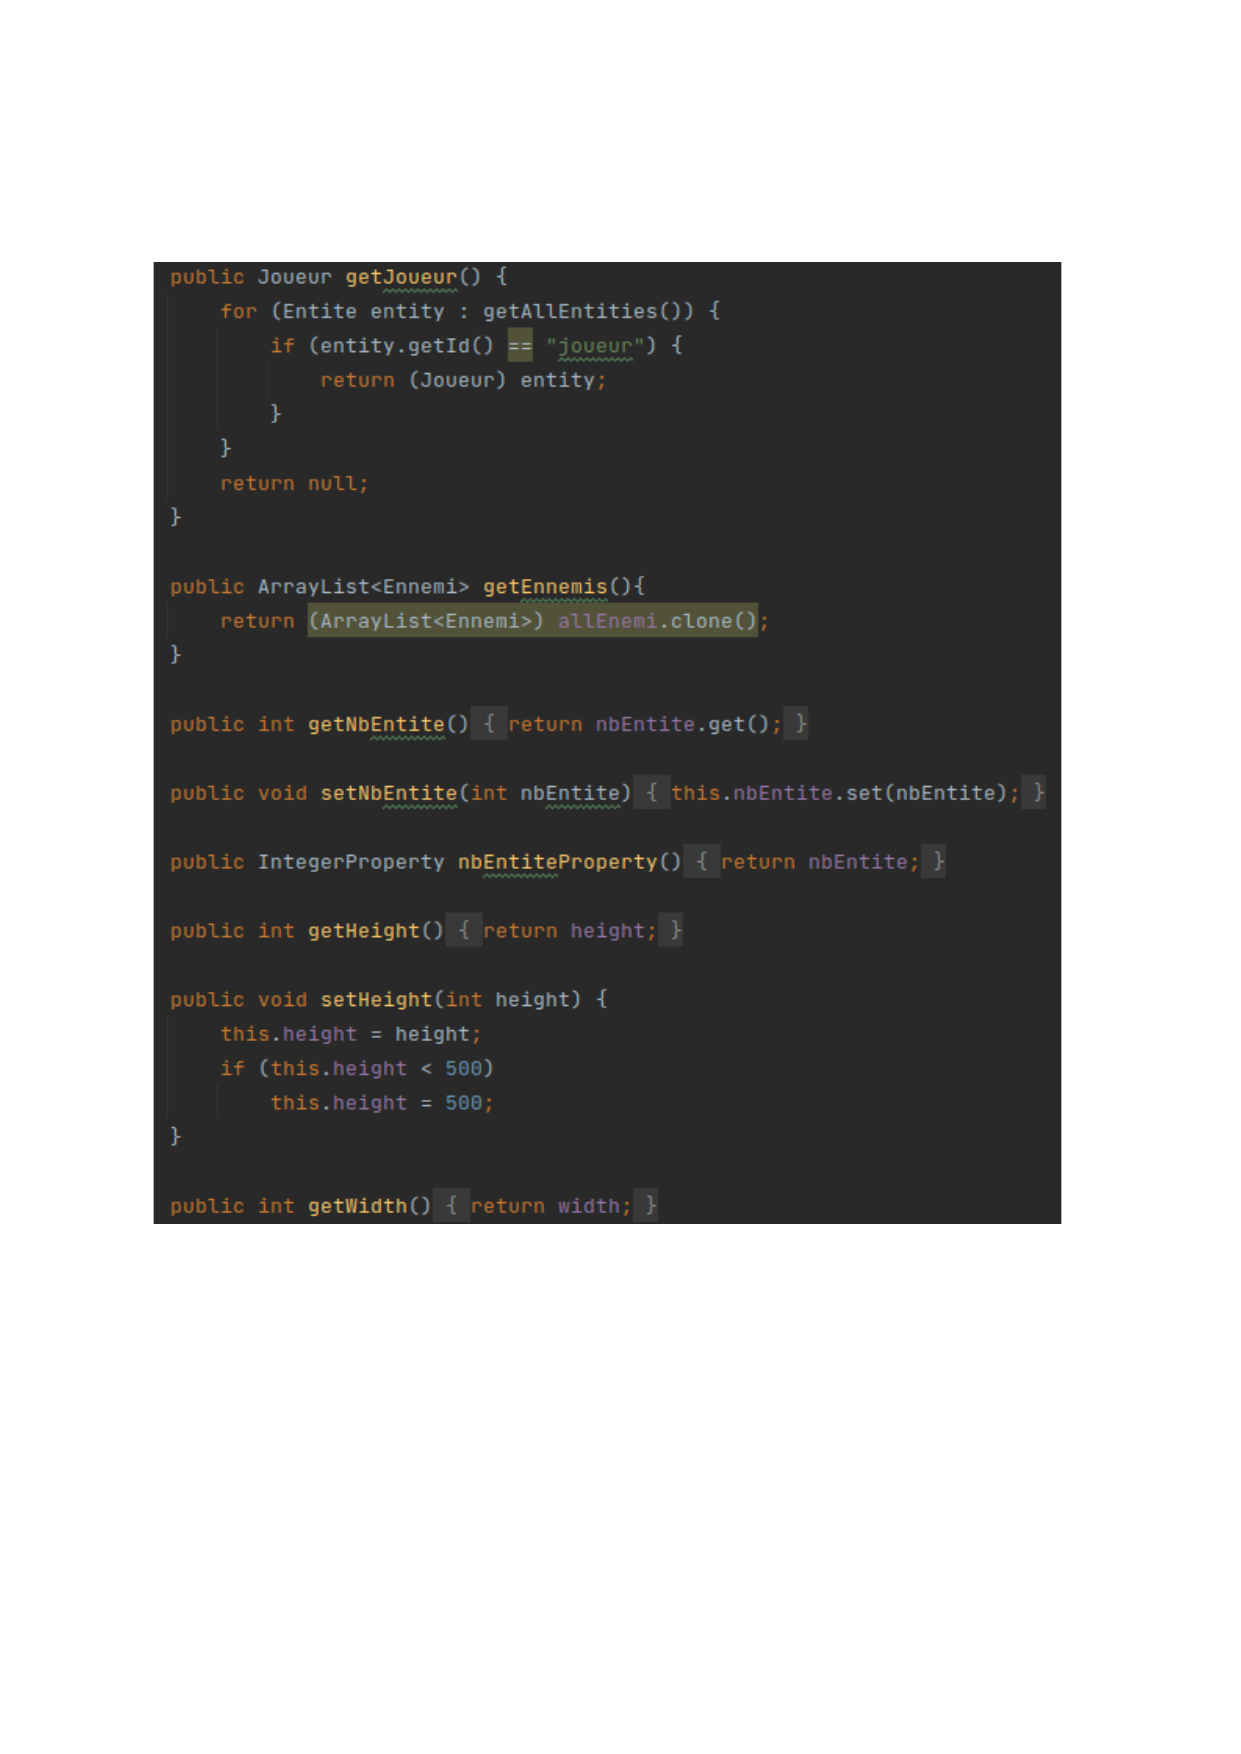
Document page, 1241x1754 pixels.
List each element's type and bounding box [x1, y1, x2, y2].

picture [153, 262, 1062, 1224]
